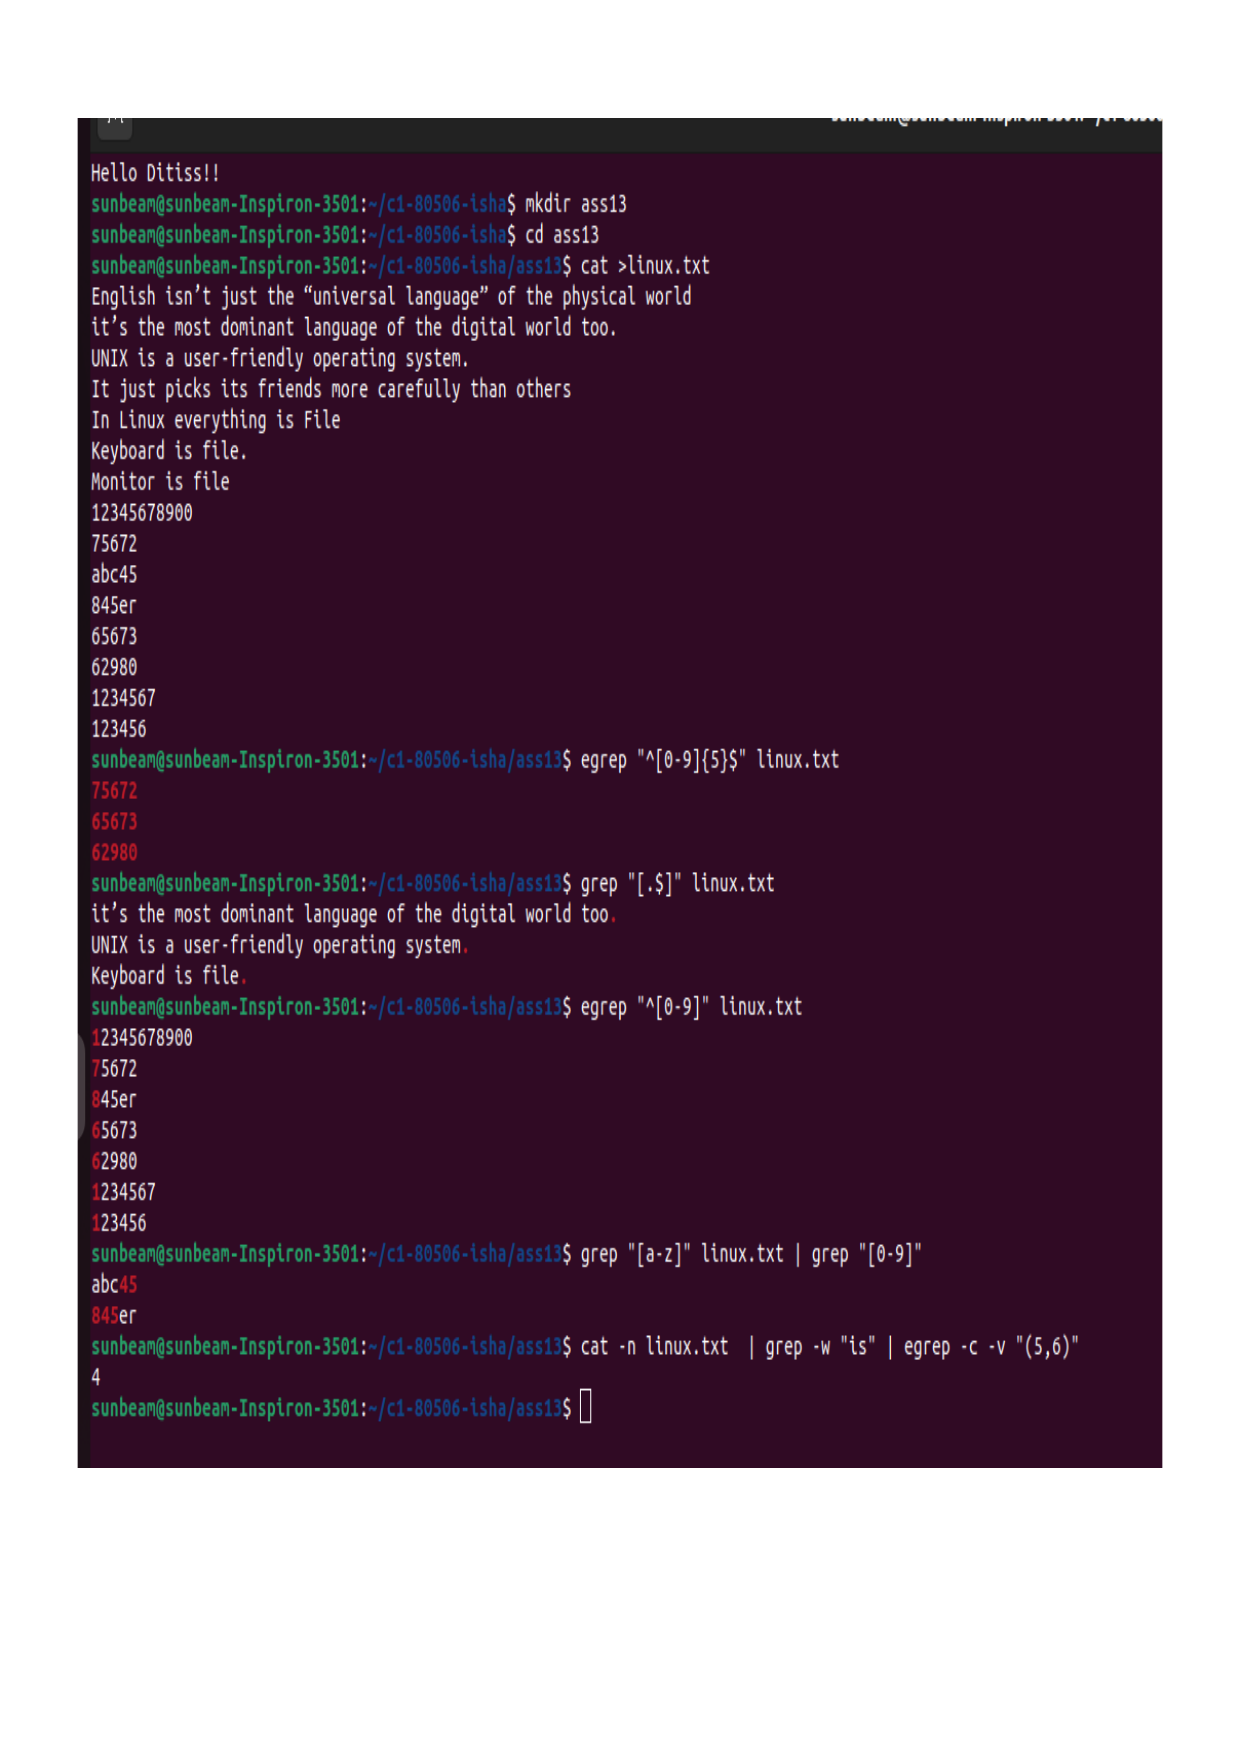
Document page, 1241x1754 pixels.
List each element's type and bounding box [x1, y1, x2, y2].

picture [77, 118, 1163, 1468]
